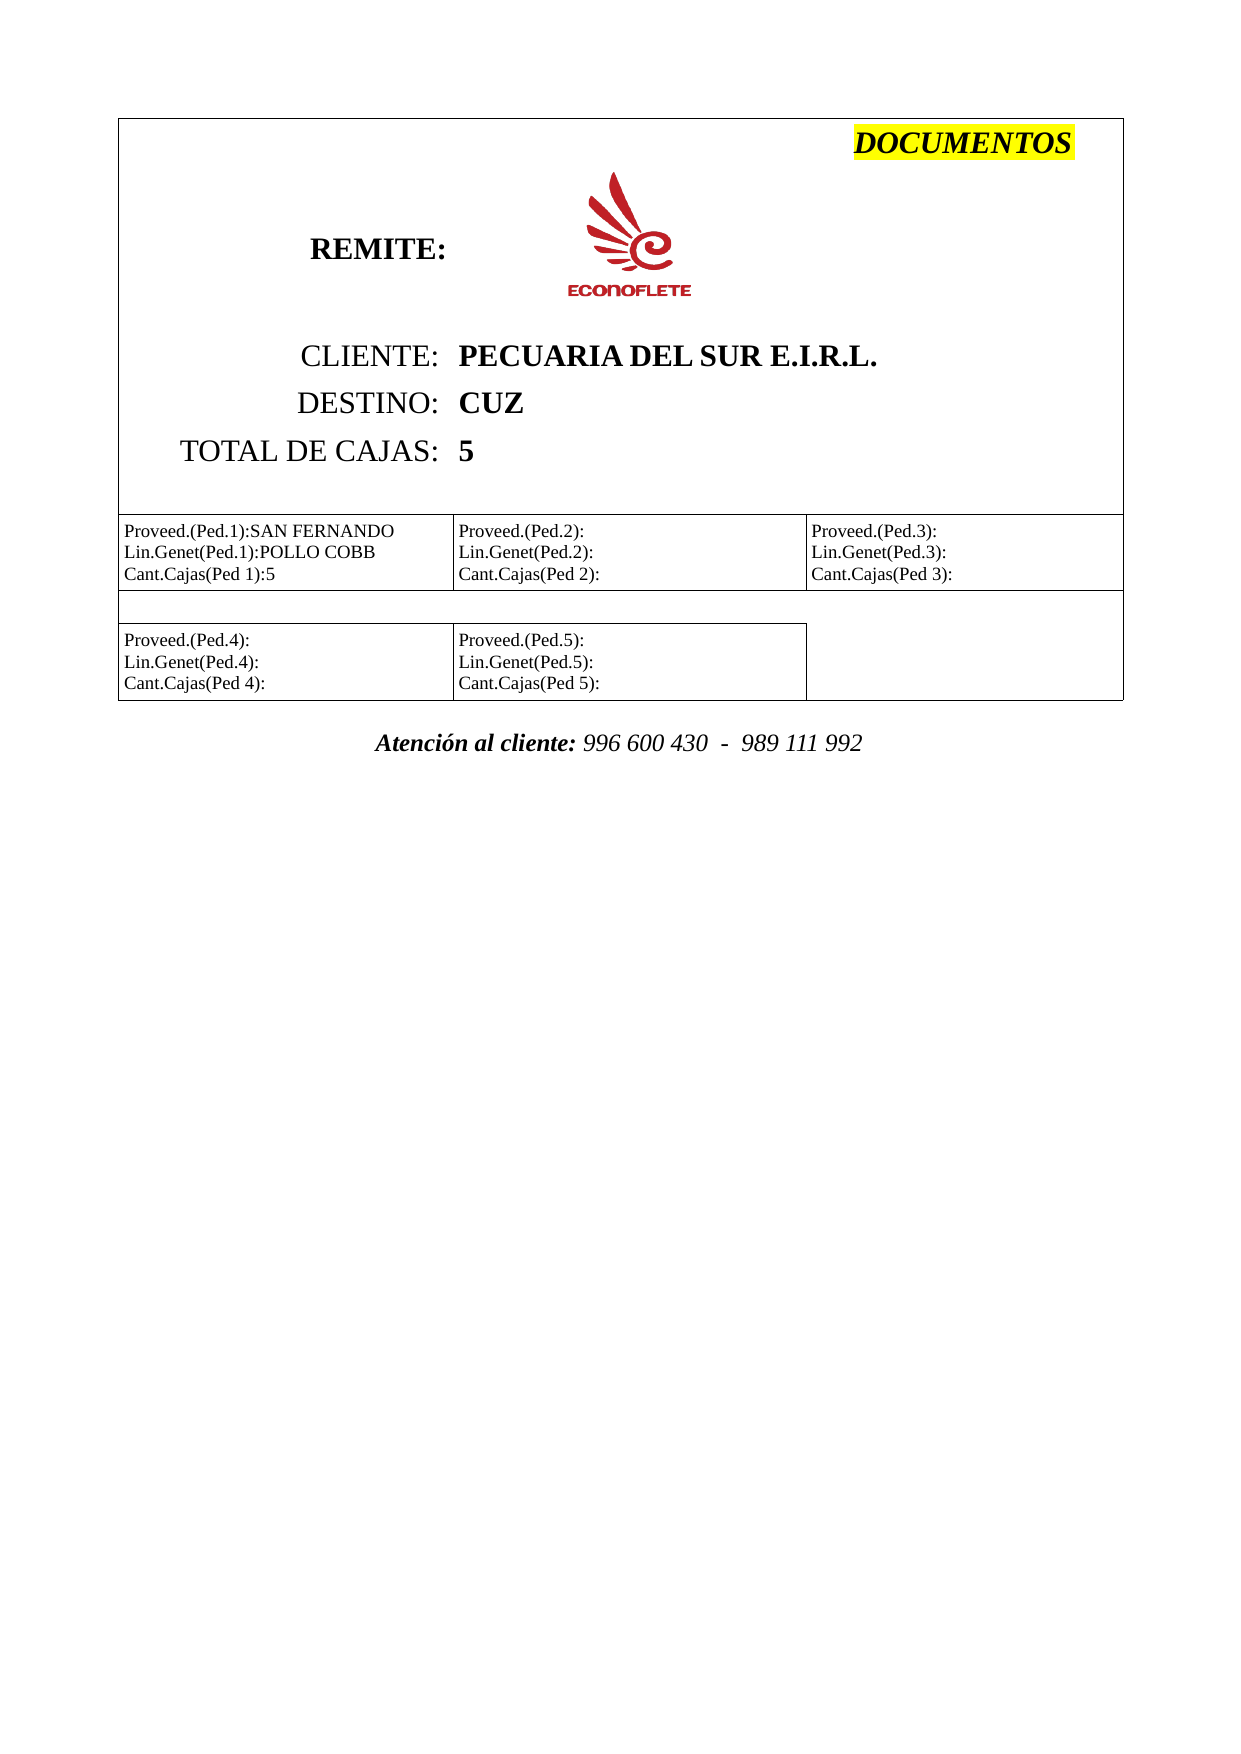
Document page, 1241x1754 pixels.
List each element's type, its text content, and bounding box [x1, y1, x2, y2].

table_cell [806, 379, 1123, 426]
picture [552, 171, 707, 297]
table_cell DESTINO: [119, 379, 453, 426]
table_cell [119, 591, 453, 623]
table_cell [807, 623, 1123, 699]
table_header [453, 119, 806, 166]
table_cell PECUARIA DEL SUR E.I.R.L. [453, 332, 1123, 379]
table_cell [119, 474, 453, 514]
table_cell [453, 166, 806, 332]
table_cell Proveed.(Ped.5): Lin.Genet(Ped.5): Cant.Cajas(Ped 5): [454, 624, 806, 699]
table_cell 5 [453, 426, 1123, 474]
table_cell Proveed.(Ped.1):SAN FERNANDO Lin.Genet(Ped.1):POLLO COBB Cant.Cajas(Ped 1):5 [119, 515, 453, 590]
table_header DOCUMENTOS [806, 119, 1123, 166]
table_cell Proveed.(Ped.4): Lin.Genet(Ped.4): Cant.Cajas(Ped 4): [119, 624, 453, 699]
text Atención al cliente: 996 600 430 - 989 111 992 [118, 728, 1122, 757]
table_cell [806, 474, 1123, 514]
table_cell [453, 591, 806, 623]
table_cell REMITE: [119, 166, 453, 332]
table_cell Proveed.(Ped.3): Lin.Genet(Ped.3): Cant.Cajas(Ped 3): [807, 515, 1123, 590]
table_header [119, 119, 453, 166]
table_cell [806, 166, 1123, 332]
table_cell [453, 474, 806, 514]
table_cell CLIENTE: [119, 332, 453, 379]
table_cell CUZ [453, 379, 806, 426]
table_cell Proveed.(Ped.2): Lin.Genet(Ped.2): Cant.Cajas(Ped 2): [454, 515, 806, 590]
table_cell [806, 591, 1123, 623]
table_cell TOTAL DE CAJAS: [119, 426, 453, 474]
